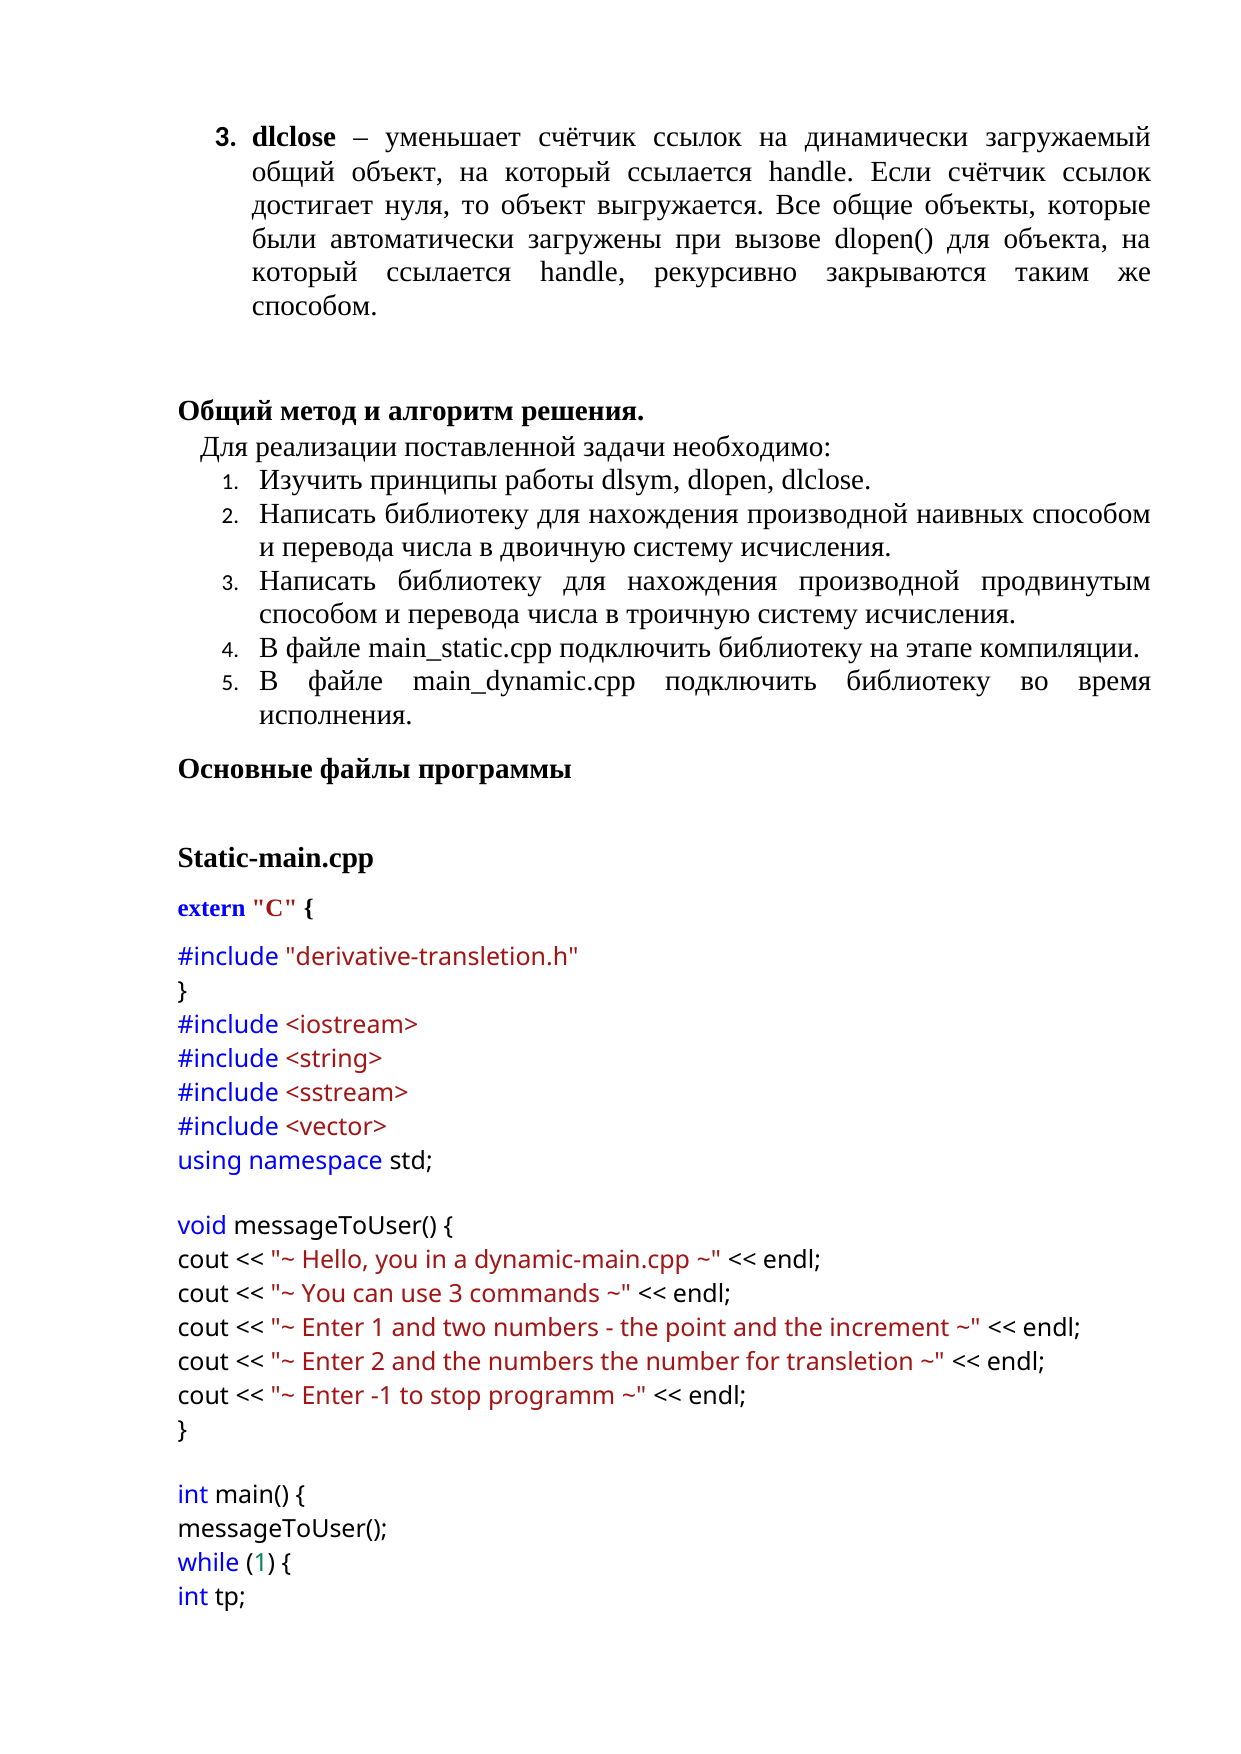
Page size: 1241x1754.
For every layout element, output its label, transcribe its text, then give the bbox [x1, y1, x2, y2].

text void messageToUser() { [177, 1208, 1152, 1242]
text } [177, 1412, 1152, 1446]
list Написать библиотеку для нахождения производной наивных способом и перевода числа в двоичную систему исчисления. [221, 496, 1152, 563]
text } [177, 973, 1152, 1007]
text int main() { [177, 1477, 1152, 1511]
text int tp; [177, 1579, 1152, 1613]
text #include <string> [177, 1041, 1152, 1075]
list Написать библиотеку для нахождения производной продвинутым способом и перевода числа в троичную систему исчисления. [221, 563, 1152, 630]
text cout << "~ Enter -1 to stop programm ~" << endl; [177, 1378, 1152, 1412]
text cout << "~ Enter 2 and the numbers the number for transletion ~" << endl; [177, 1344, 1152, 1378]
text #include <sstream> [177, 1075, 1152, 1109]
text using namespace std; [177, 1143, 1152, 1177]
list Изучить принципы работы dlsym, dlopen, dlclose. [221, 462, 1152, 496]
text Static-main.cpp [177, 840, 1152, 874]
text extern "C" { [177, 893, 1152, 922]
list dlclose – уменьшает счётчик ссылок на динамически загружаемый общий объект, на который ссылается handle. Если счётчик ссылок достигает нуля, то объект выгружается. Все общие объекты, которые были автоматически загружены при вызове dlopen() для объекта, на который ссылается handle, рекурсивно закрываются таким же способом. [214, 118, 1152, 321]
subtitle Основные файлы программы [177, 751, 1152, 785]
text #include "derivative-transletion.h" [177, 939, 1152, 973]
list В файле main_dynamic.cpp подключить библиотеку во время исполнения. [221, 663, 1152, 731]
text Для реализации поставленной задачи необходимо: [88, 429, 1152, 462]
list В файле main_static.cpp подключить библиотеку на этапе компиляции. [221, 630, 1152, 663]
text #include <iostream> [177, 1007, 1152, 1041]
text cout << "~ Hello, you in a dynamic-main.cpp ~" << endl; [177, 1242, 1152, 1276]
text #include <vector> [177, 1109, 1152, 1143]
text cout << "~ Enter 1 and two numbers - the point and the increment ~" << endl; [177, 1310, 1152, 1344]
text while (1) { [177, 1545, 1152, 1579]
text cout << "~ You can use 3 commands ~" << endl; [177, 1276, 1152, 1310]
text messageToUser(); [177, 1511, 1152, 1545]
subtitle Общий метод и алгоритм решения. [177, 393, 1152, 426]
